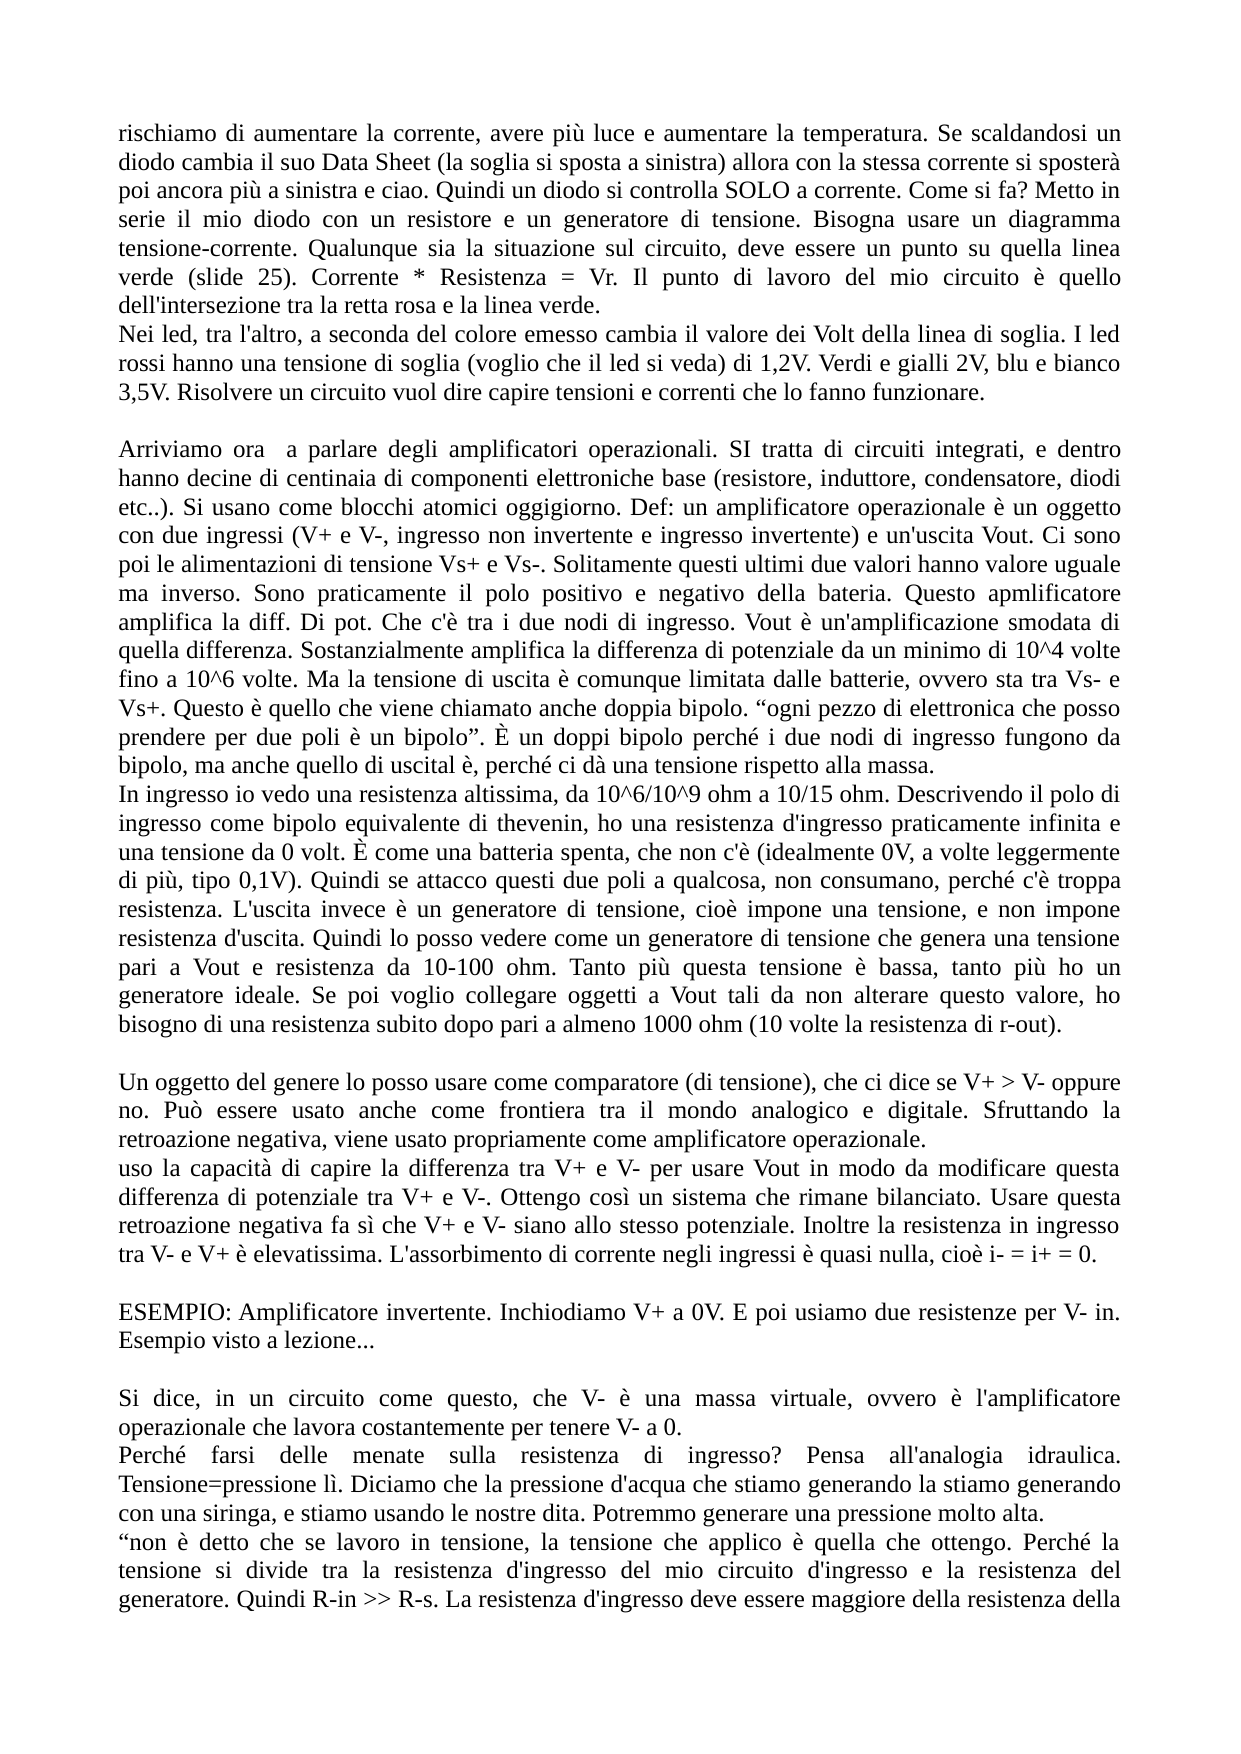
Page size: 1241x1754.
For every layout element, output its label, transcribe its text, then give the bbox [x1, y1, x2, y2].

text “non è detto che se lavoro in tensione, la tensione che applico è quella che ottengo. Perché la tensione si divide tra la resistenza d'ingresso del mio circuito d'ingresso e la resistenza del generatore. Quindi R-in >> R-s. La resistenza d'ingresso deve essere maggiore della resistenza della [118, 1527, 1122, 1613]
text In ingresso io vedo una resistenza altissima, da 10^6/10^9 ohm a 10/15 ohm. Descrivendo il polo di ingresso come bipolo equivalente di thevenin, ho una resistenza d'ingresso praticamente infinita e una tensione da 0 volt. È come una batteria spenta, che non c'è (idealmente 0V, a volte leggermente di più, tipo 0,1V). Quindi se attacco questi due poli a qualcosa, non consumano, perché c'è troppa resistenza. L'uscita invece è un generatore di tensione, cioè impone una tensione, e non impone resistenza d'uscita. Quindi lo posso vedere come un generatore di tensione che genera una tensione pari a Vout e resistenza da 10-100 ohm. Tanto più questa tensione è bassa, tanto più ho un generatore ideale. Se poi voglio collegare oggetti a Vout tali da non alterare questo valore, ho bisogno di una resistenza subito dopo pari a almeno 1000 ohm (10 volte la resistenza di r-out). [118, 779, 1122, 1038]
text Perché farsi delle menate sulla resistenza di ingresso? Pensa all'analogia idraulica. Tensione=pressione lì. Diciamo che la pressione d'acqua che stiamo generando la stiamo generando con una siringa, e stiamo usando le nostre dita. Potremmo generare una pressione molto alta. [118, 1441, 1122, 1527]
text Nei led, tra l'altro, a seconda del colore emesso cambia il valore dei Volt della linea di soglia. I led rossi hanno una tensione di soglia (voglio che il led si veda) di 1,2V. Verdi e gialli 2V, blu e bianco 3,5V. Risolvere un circuito vuol dire capire tensioni e correnti che lo fanno funzionare. [118, 319, 1122, 406]
text Arriviamo ora a parlare degli amplificatori operazionali. SI tratta di circuiti integrati, e dentro hanno decine di centinaia di componenti elettroniche base (resistore, induttore, condensatore, diodi etc..). Si usano come blocchi atomici oggigiorno. Def: un amplificatore operazionale è un oggetto con due ingressi (V+ e V-, ingresso non invertente e ingresso invertente) e un'uscita Vout. Ci sono poi le alimentazioni di tensione Vs+ e Vs-. Solitamente questi ultimi due valori hanno valore uguale ma inverso. Sono praticamente il polo positivo e negativo della bateria. Questo apmlificatore amplifica la diff. Di pot. Che c'è tra i due nodi di ingresso. Vout è un'amplificazione smodata di quella differenza. Sostanzialmente amplifica la differenza di potenziale da un minimo di 10^4 volte fino a 10^6 volte. Ma la tensione di uscita è comunque limitata dalle batterie, ovvero sta tra Vs- e Vs+. Questo è quello che viene chiamato anche doppia bipolo. “ogni pezzo di elettronica che posso prendere per due poli è un bipolo”. È un doppi bipolo perché i due nodi di ingresso fungono da bipolo, ma anche quello di uscital è, perché ci dà una tensione rispetto alla massa. [118, 434, 1122, 779]
text ESEMPIO: Amplificatore invertente. Inchiodiamo V+ a 0V. E poi usiamo due resistenze per V- in. Esempio visto a lezione... [118, 1297, 1122, 1354]
text Un oggetto del genere lo posso usare come comparatore (di tensione), che ci dice se V+ > V- oppure no. Può essere usato anche come frontiera tra il mondo analogico e digitale. Sfruttando la retroazione negativa, viene usato propriamente come amplificatore operazionale. [118, 1067, 1122, 1153]
text uso la capacità di capire la differenza tra V+ e V- per usare Vout in modo da modificare questa differenza di potenziale tra V+ e V-. Ottengo così un sistema che rimane bilanciato. Usare questa retroazione negativa fa sì che V+ e V- siano allo stesso potenziale. Inoltre la resistenza in ingresso tra V- e V+ è elevatissima. L'assorbimento di corrente negli ingressi è quasi nulla, cioè i- = i+ = 0. [118, 1153, 1122, 1268]
text Si dice, in un circuito come questo, che V- è una massa virtuale, ovvero è l'amplificatore operazionale che lavora costantemente per tenere V- a 0. [118, 1383, 1122, 1441]
text rischiamo di aumentare la corrente, avere più luce e aumentare la temperatura. Se scaldandosi un diodo cambia il suo Data Sheet (la soglia si sposta a sinistra) allora con la stessa corrente si sposterà poi ancora più a sinistra e ciao. Quindi un diodo si controlla SOLO a corrente. Come si fa? Metto in serie il mio diodo con un resistore e un generatore di tensione. Bisogna usare un diagramma tensione-corrente. Qualunque sia la situazione sul circuito, deve essere un punto su quella linea verde (slide 25). Corrente * Resistenza = Vr. Il punto di lavoro del mio circuito è quello dell'intersezione tra la retta rosa e la linea verde. [118, 118, 1122, 319]
